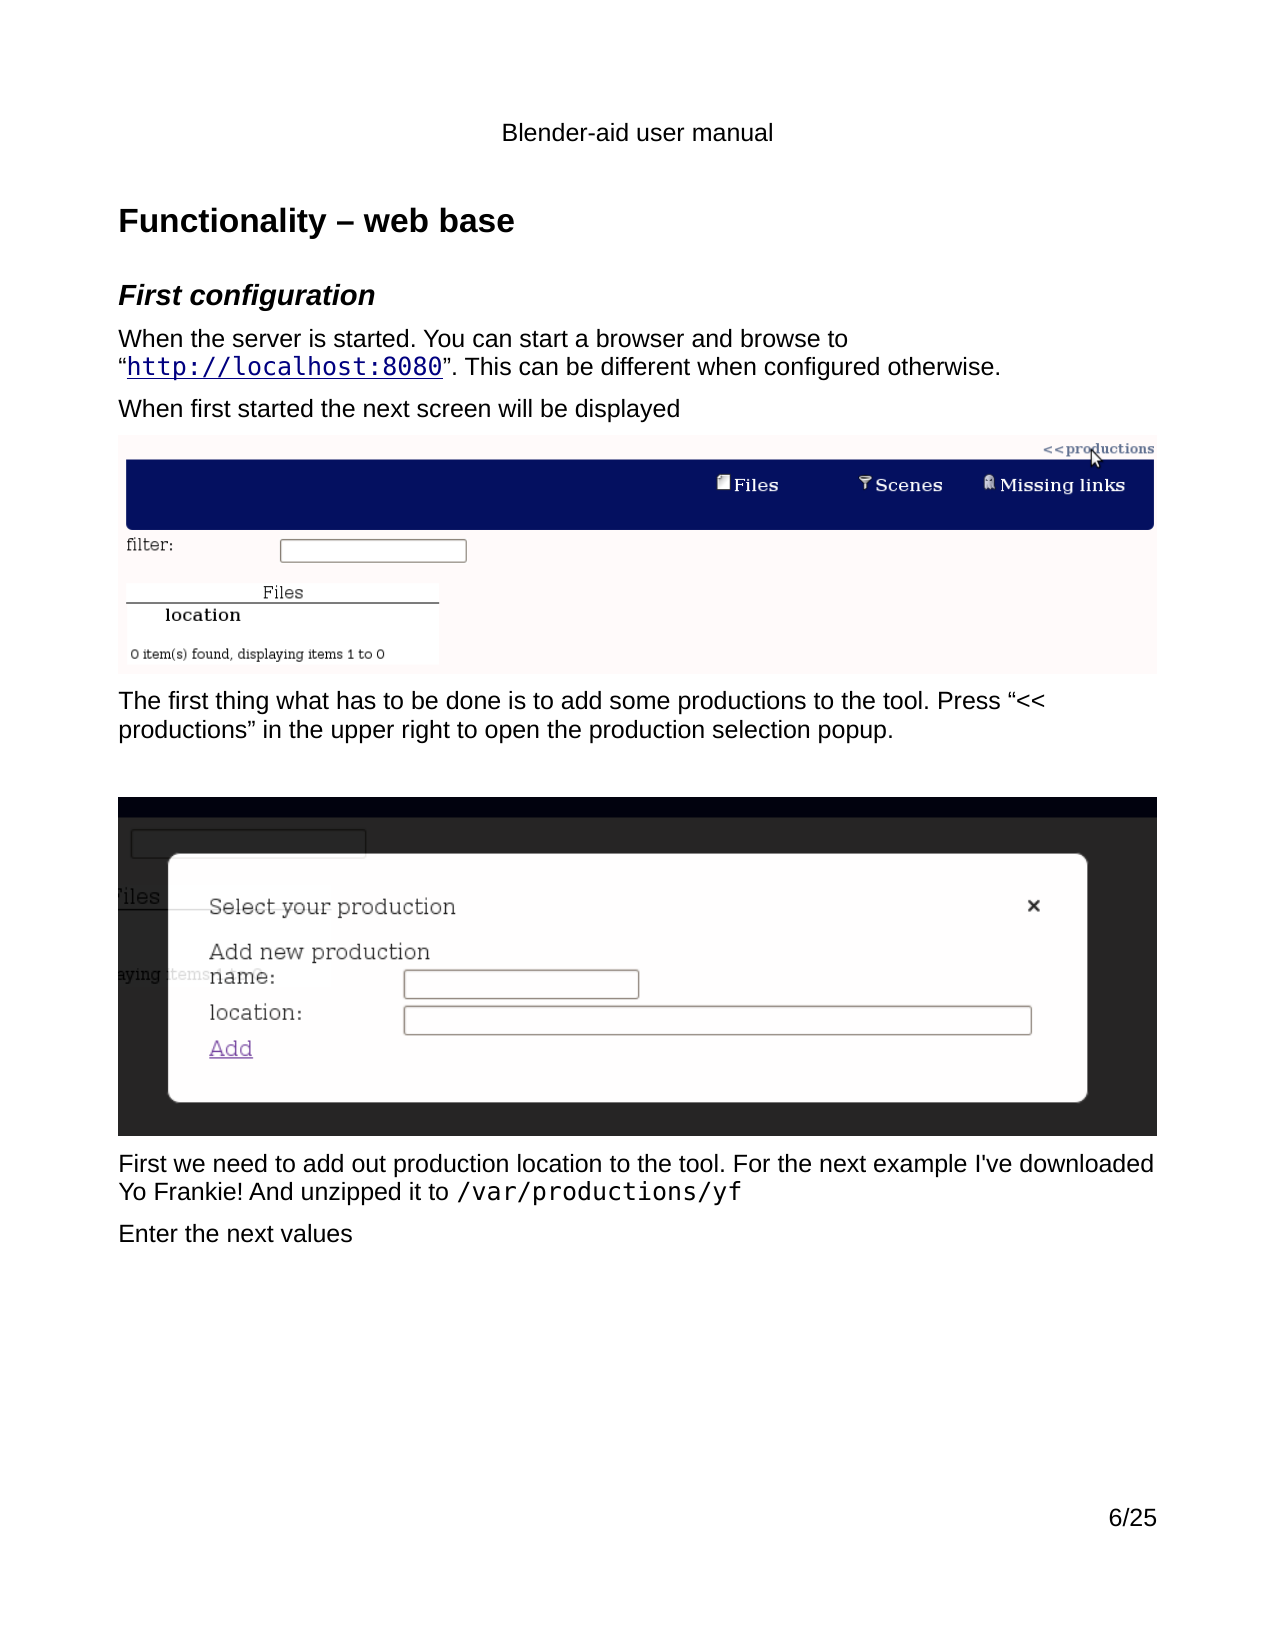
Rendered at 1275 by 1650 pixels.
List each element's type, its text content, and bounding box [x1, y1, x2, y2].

text The first thing what has to be done is to add some productions to the tool. Press “<< productions” in the upper right to open the production selection popup. [118, 686, 1157, 744]
text When the server is started. You can start a browser and browse to “http://localhost:8080”. This can be different when configured otherwise. [118, 323, 1157, 382]
picture [118, 435, 1157, 674]
subtitle First configuration [118, 277, 1157, 311]
text When first started the next screen will be displayed [118, 394, 1157, 423]
picture [118, 797, 1157, 1136]
text First we need to add out production location to the tool. For the next example I've downloaded Yo Frankie! And unzipped it to /var/productions/yf [118, 1148, 1157, 1207]
text Enter the next values [118, 1219, 1157, 1248]
subtitle Functionality – web base [118, 201, 1157, 240]
